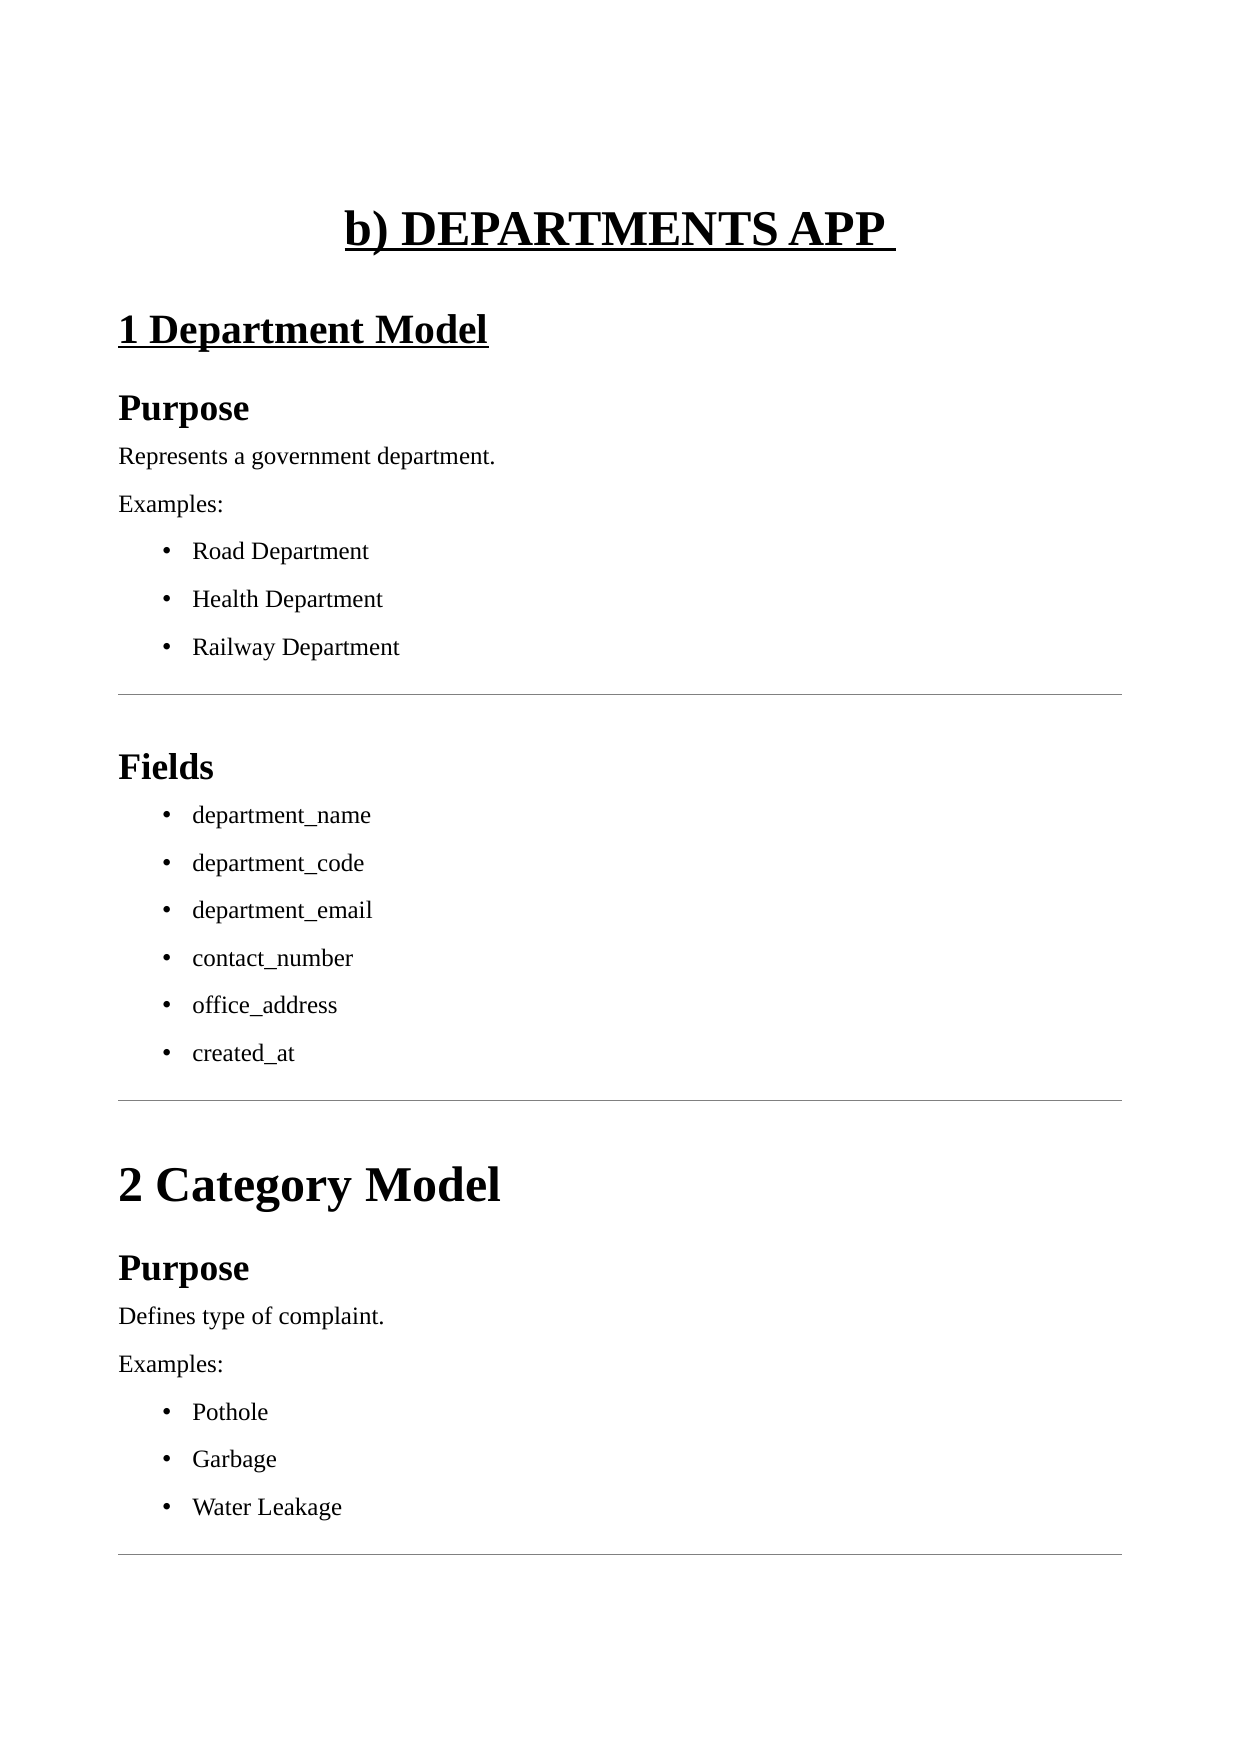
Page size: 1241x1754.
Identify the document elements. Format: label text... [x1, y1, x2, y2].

subtitle 1 Department Model [118, 304, 1122, 352]
list Water Leakage [162, 1492, 1122, 1521]
list Road Department [162, 536, 1122, 565]
subtitle Fields [118, 744, 1122, 787]
list department_name [162, 800, 1122, 829]
list Garbage [162, 1444, 1122, 1473]
list office_address [162, 990, 1122, 1019]
text Represents a government department. [118, 441, 1122, 470]
list Railway Department [162, 632, 1122, 660]
text Examples: [118, 489, 1122, 518]
list Pothole [162, 1397, 1122, 1425]
text Defines type of complaint. [118, 1301, 1122, 1330]
subtitle 2 Category Model [118, 1155, 1122, 1212]
list department_email [162, 895, 1122, 924]
text b) DEPARTMENTS APP [118, 199, 1122, 256]
list created_at [162, 1038, 1122, 1067]
subtitle Purpose [118, 386, 1122, 429]
list Health Department [162, 584, 1122, 613]
list department_code [162, 848, 1122, 876]
subtitle Purpose [118, 1246, 1122, 1289]
text Examples: [118, 1349, 1122, 1378]
list contact_number [162, 943, 1122, 972]
